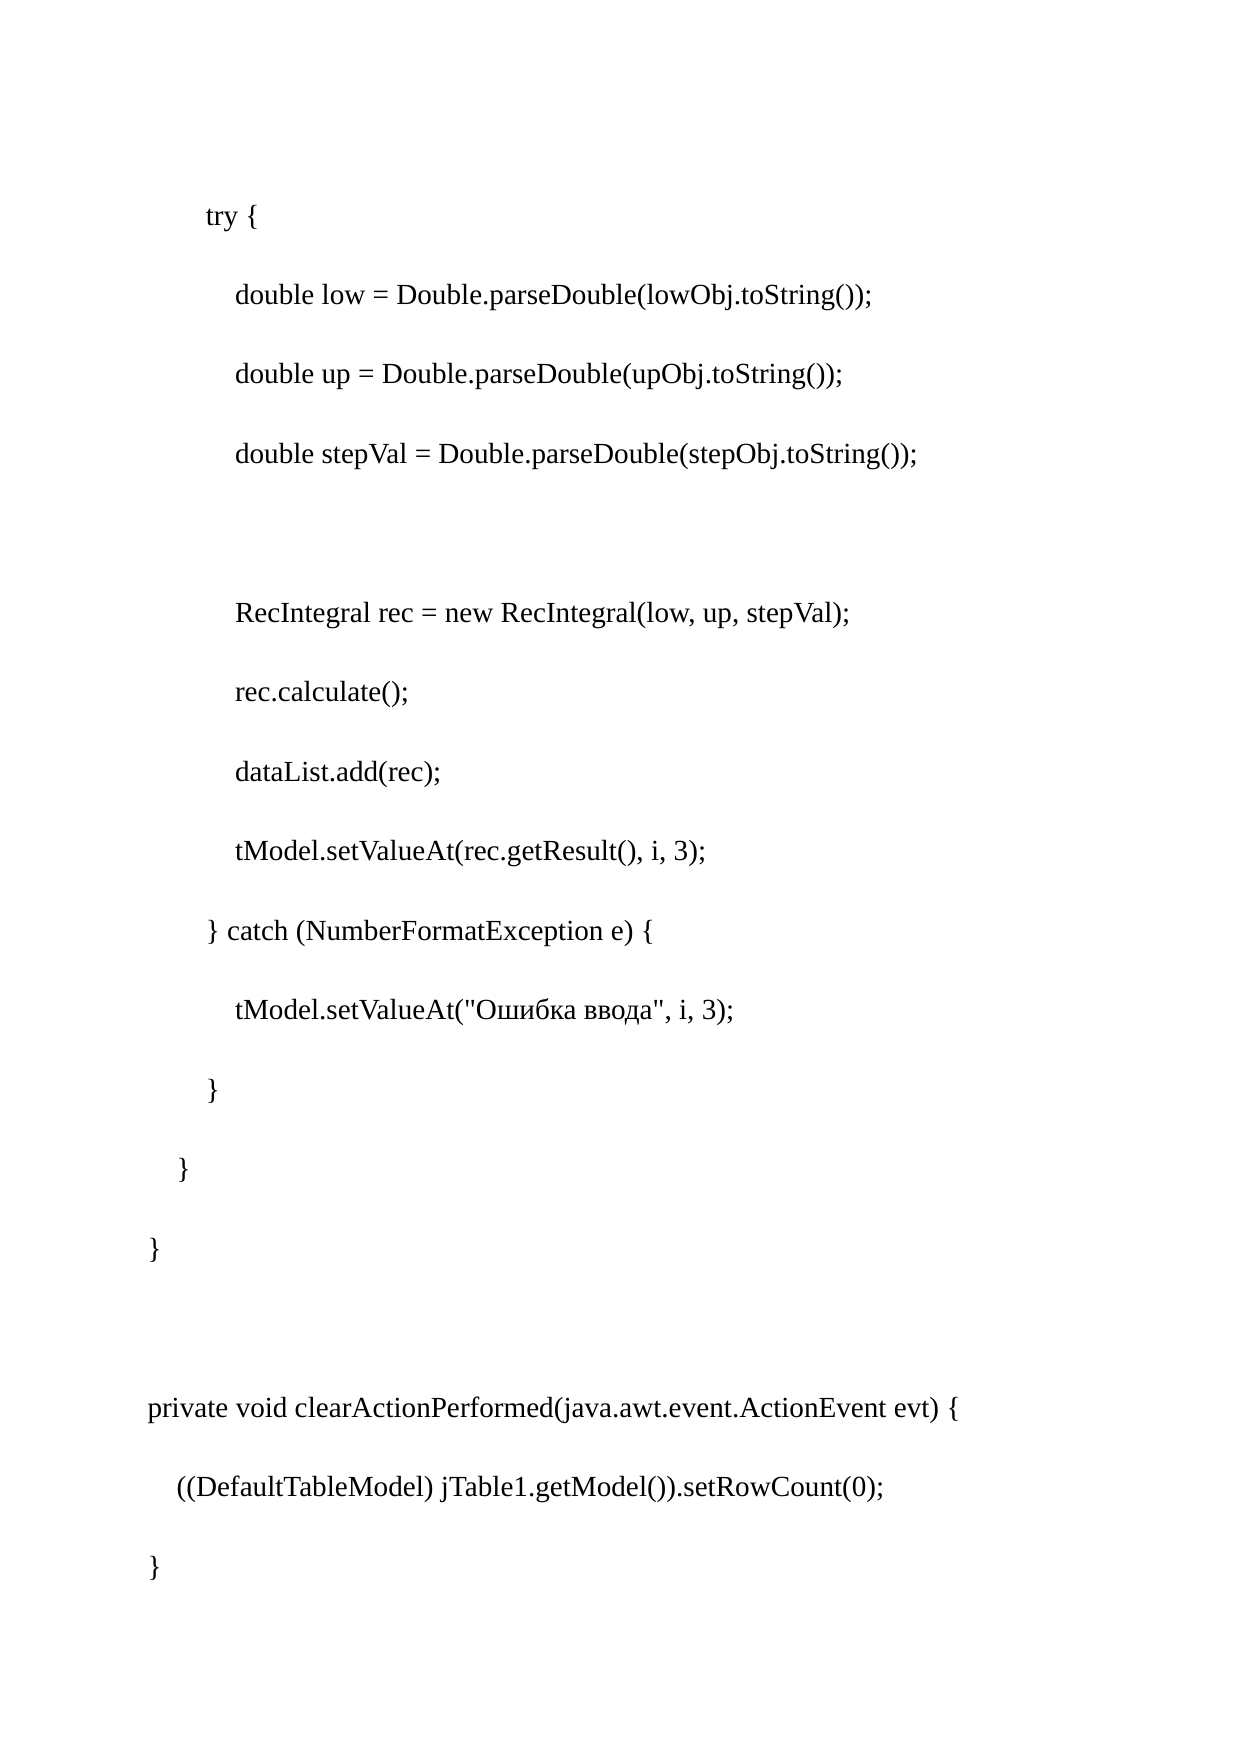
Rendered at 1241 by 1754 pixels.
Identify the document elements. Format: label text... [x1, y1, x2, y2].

text rec.calculate(); [118, 674, 1128, 708]
text double up = Double.parseDouble(upObj.toString()); [118, 357, 1128, 390]
text } [118, 1072, 1128, 1105]
text tModel.setValueAt("Ошибка ввода", i, 3); [118, 992, 1128, 1026]
text RecIntegral rec = new RecIntegral(low, up, stepVal); [118, 595, 1128, 628]
text private void clearActionPerformed(java.awt.event.ActionEvent evt) { [118, 1390, 1128, 1423]
text } catch (NumberFormatException e) { [118, 913, 1128, 946]
text double low = Double.parseDouble(lowObj.toString()); [118, 277, 1128, 311]
text } [118, 1549, 1128, 1582]
text ((DefaultTableModel) jTable1.getModel()).setRowCount(0); [118, 1469, 1128, 1503]
text tModel.setValueAt(rec.getResult(), i, 3); [118, 833, 1128, 867]
text } [118, 1231, 1128, 1264]
text } [118, 1151, 1128, 1185]
text dataList.add(rec); [118, 754, 1128, 787]
text try { [118, 198, 1128, 231]
text double stepVal = Double.parseDouble(stepObj.toString()); [118, 436, 1128, 469]
